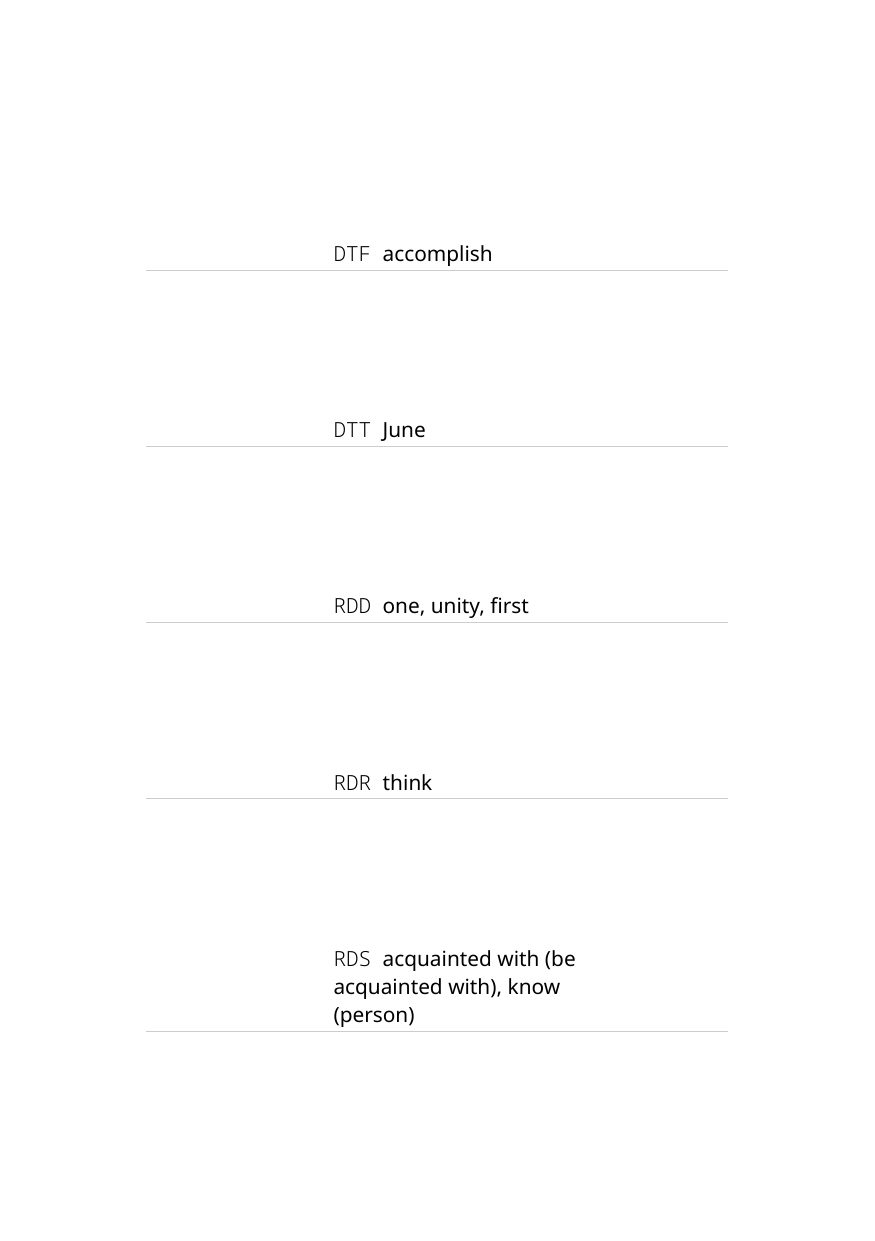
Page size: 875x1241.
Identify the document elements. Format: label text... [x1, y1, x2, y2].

text RDS acquainted with (be acquainted with), know (person) [146, 799, 728, 1031]
text RDD one, unity, first [146, 447, 728, 622]
text DTT June [146, 271, 728, 446]
text DTF accomplish [146, 94, 728, 270]
text RDR think [146, 623, 728, 798]
